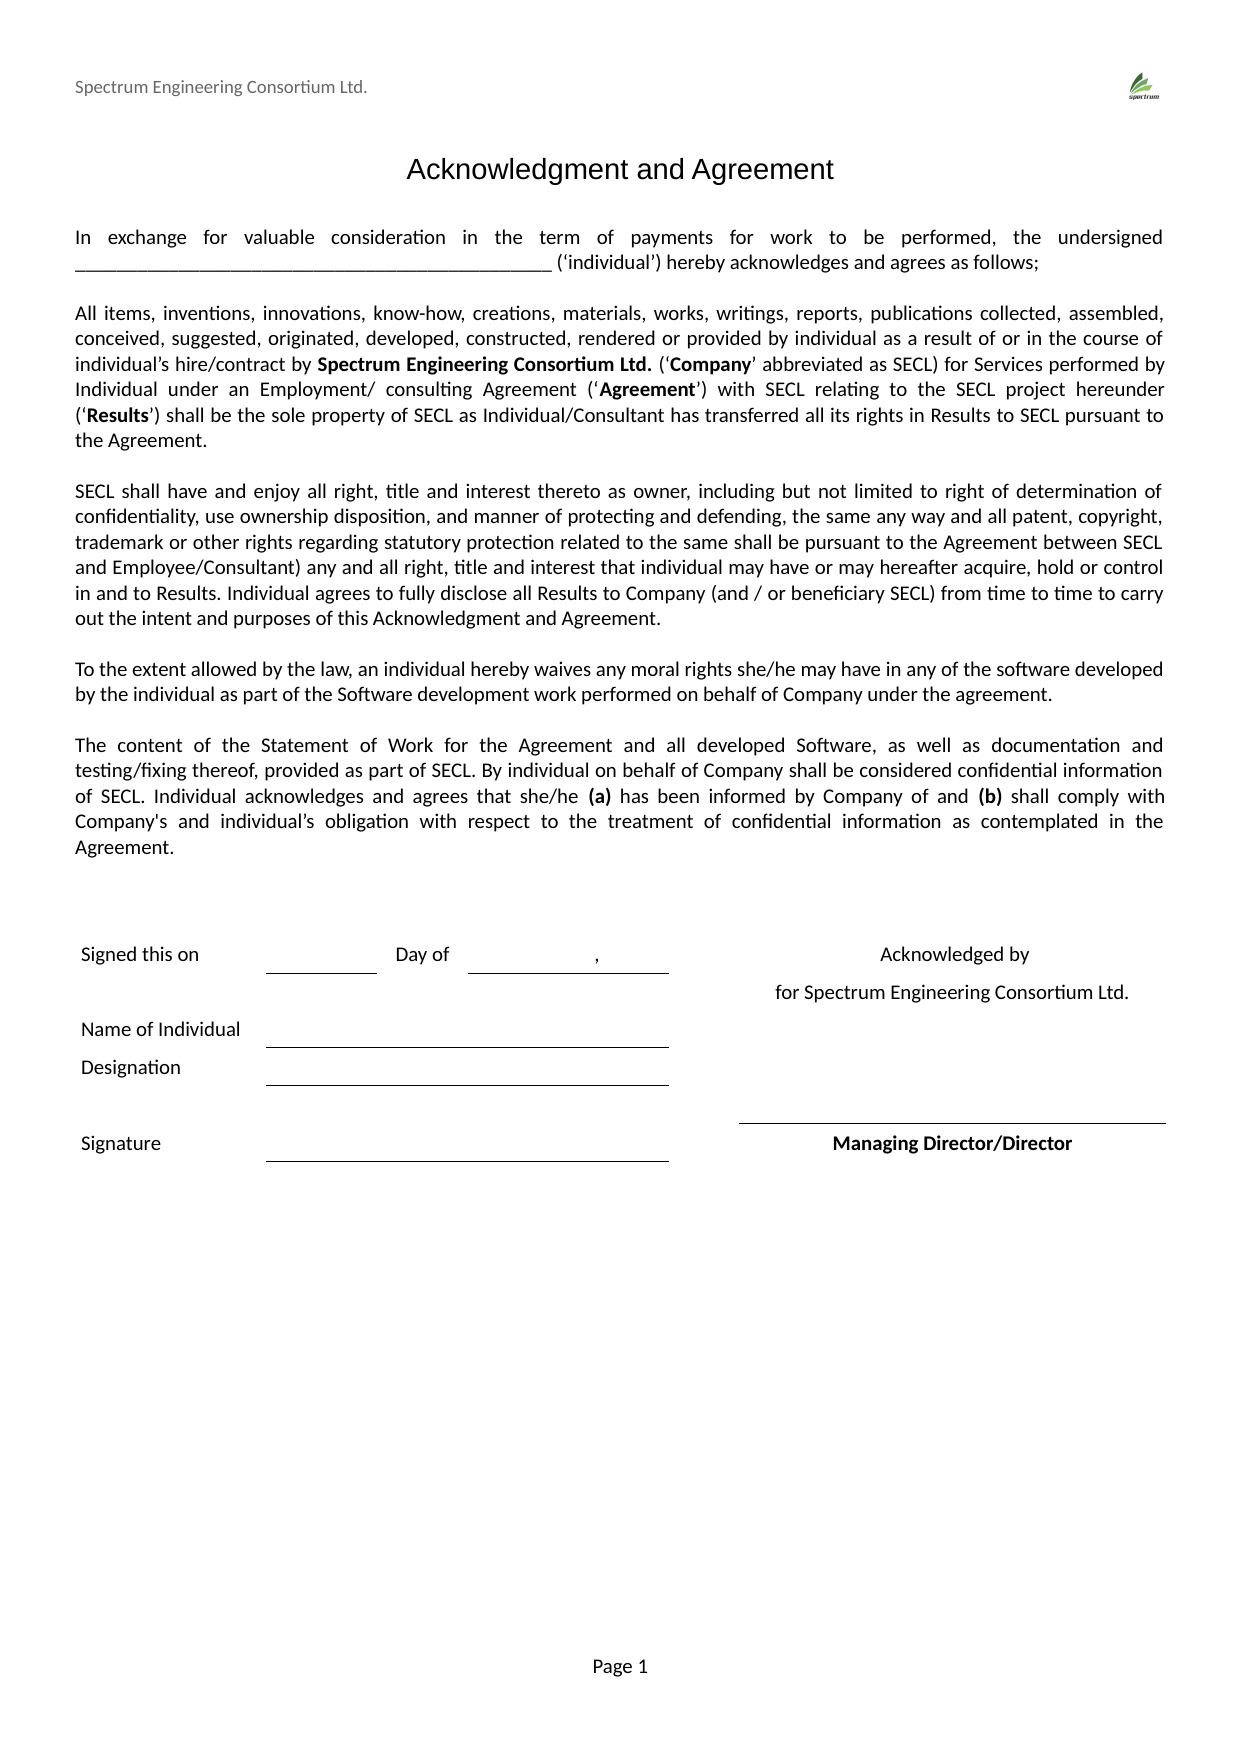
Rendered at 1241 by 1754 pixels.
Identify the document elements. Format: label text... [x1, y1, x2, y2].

table_cell Signature [75, 1123, 266, 1161]
table_cell [739, 1085, 1166, 1123]
table_cell Designation [75, 1047, 266, 1085]
subtitle Acknowledgment and Agreement [75, 152, 1166, 186]
table_cell [75, 973, 739, 1010]
text In exchange for valuable consideration in the term of payments for work to be performed, the undersigned ______________________________________________ (‘individual’) hereby acknowledges and agrees as follows; [75, 224, 1166, 275]
table_header Acknowledged by [739, 936, 1166, 972]
table_cell for Spectrum Engineering Consortium Ltd. [739, 973, 1166, 1010]
text SECL shall have and enjoy all right, title and interest thereto as owner, including but not limited to right of determination of confidentiality, use ownership disposition, and manner of protecting and defending, the same any way and all patent, copyright, trademark or other rights regarding statutory protection related to the same shall be pursuant to the Agreement between SECL and Employee/Consultant) any and all right, title and interest that individual may have or may hereafter acquire, hold or control in and to Results. Individual agrees to fully disclose all Results to Company (and / or beneficiary SECL) from time to time to carry out the intent and purposes of this Acknowledgment and Agreement. [75, 478, 1166, 631]
table_header Signed this on [75, 936, 266, 972]
table_cell Name of Individual [75, 1010, 266, 1047]
table_header [468, 936, 588, 972]
table_cell Managing Director/Director [739, 1124, 1166, 1161]
table_header , [588, 936, 669, 972]
table_cell [739, 1047, 1166, 1085]
table_cell [266, 1123, 669, 1161]
table_cell [266, 1048, 669, 1085]
text To the extent allowed by the law, an individual hereby waives any moral rights she/he may have in any of the software developed by the individual as part of the Software development work performed on behalf of Company under the agreement. [75, 656, 1166, 707]
text All items, inventions, innovations, know-how, creations, materials, works, writings, reports, publications collected, assembled, conceived, suggested, originated, developed, constructed, rendered or provided by individual as a result of or in the course of individual’s hire/contract by Spectrum Engineering Consortium Ltd. (‘Company’ abbreviated as SECL) for Services performed by Individual under an Employment/ consulting Agreement (‘Agreement’) with SECL relating to the SECL project hereunder (‘Results’) shall be the sole property of SECL as Individual/Consultant has transferred all its rights in Results to SECL pursuant to the Agreement. [75, 300, 1166, 453]
table_cell [739, 1010, 1166, 1047]
table_cell [75, 1085, 739, 1123]
table_cell [669, 1123, 739, 1161]
table_cell [669, 1010, 739, 1047]
table_header Day of [377, 936, 468, 972]
table_cell [266, 1010, 669, 1047]
table_header [266, 936, 377, 972]
table_header [669, 936, 739, 972]
text The content of the Statement of Work for the Agreement and all developed Software, as well as documentation and testing/fixing thereof, provided as part of SECL. By individual on behalf of Company shall be considered confidential information of SECL. Individual acknowledges and agrees that she/he (a) has been informed by Company of and (b) shall comply with Company's and individual’s obligation with respect to the treatment of confidential information as contemplated in the Agreement. [75, 732, 1166, 859]
picture [1126, 71, 1163, 102]
table_cell [669, 1047, 739, 1085]
